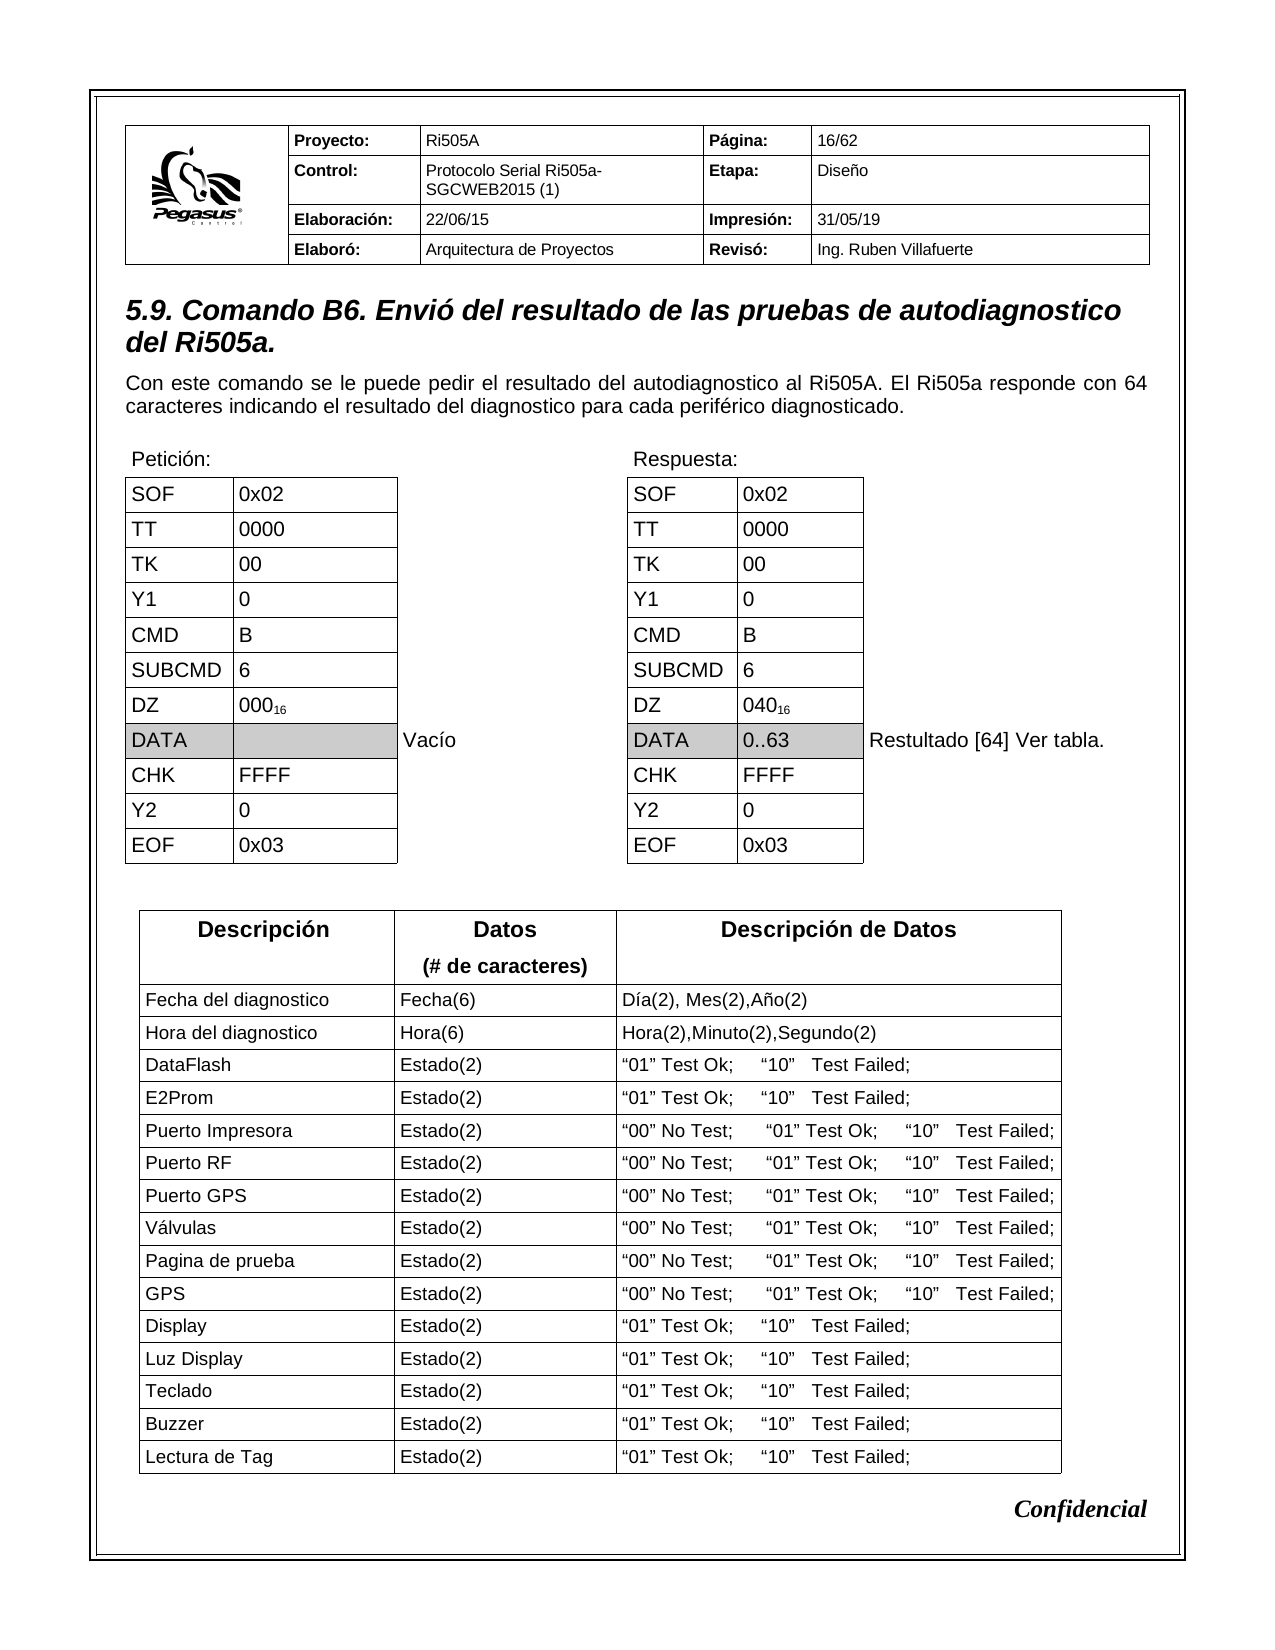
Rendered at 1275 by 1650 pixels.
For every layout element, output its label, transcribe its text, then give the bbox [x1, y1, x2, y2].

table_cell Y1 [628, 583, 737, 617]
table_cell Estado(2) [395, 1376, 616, 1408]
table_cell [398, 828, 627, 863]
table_cell 0x03 [234, 829, 397, 863]
table_cell SOF [628, 478, 737, 512]
table_cell Estado(2) [395, 1148, 616, 1179]
table_cell DataFlash [140, 1050, 394, 1081]
table_cell SUBCMD [126, 653, 233, 687]
table_cell Estado(2) [395, 1441, 616, 1473]
table_cell Puerto GPS [140, 1180, 394, 1212]
table_cell [398, 512, 627, 547]
table_cell DZ [126, 688, 233, 723]
table_header Descripción de Datos [617, 911, 1061, 984]
table_cell Restultado [64] Ver tabla. [864, 723, 1150, 758]
table_cell Estado(2) [395, 1180, 616, 1212]
table_cell [398, 547, 627, 582]
table_cell Estado(2) [395, 1246, 616, 1277]
table_cell TK [126, 548, 233, 582]
table_cell 0x02 [738, 478, 863, 512]
table_cell [398, 617, 627, 652]
table_cell 6 [738, 653, 863, 687]
table_cell Vacío [398, 723, 627, 758]
table_cell TT [628, 513, 737, 547]
subtitle 5.9. Comando B6. Envió del resultado de las pruebas de autodiagnostico del Ri505a. [125, 294, 1149, 359]
table_cell [864, 653, 1150, 687]
table_cell DATA [126, 724, 233, 758]
table_cell Fecha del diagnostico [140, 985, 394, 1016]
table_cell [864, 547, 1150, 582]
table_cell 0000 [234, 513, 397, 547]
table_cell “01” Test Ok; “10” Test Failed; [617, 1343, 1061, 1375]
table_cell TT [126, 513, 233, 547]
table_cell SOF [126, 478, 233, 512]
table_cell Y2 [126, 794, 233, 828]
table_cell Buzzer [140, 1409, 394, 1440]
table_cell GPS [140, 1278, 394, 1310]
table_cell Estado(2) [395, 1409, 616, 1440]
table_cell Display [140, 1311, 394, 1342]
table_cell “01” Test Ok; “10” Test Failed; [617, 1311, 1061, 1342]
table_cell “00” No Test; “01” Test Ok; “10” Test Failed; [617, 1180, 1061, 1212]
table_cell Puerto Impresora [140, 1115, 394, 1147]
table_cell Fecha(6) [395, 985, 616, 1016]
table_cell Estado(2) [395, 1278, 616, 1310]
picture [142, 137, 253, 232]
table_cell 0 [738, 583, 863, 617]
table_cell Lectura de Tag [140, 1441, 394, 1473]
table_cell TK [628, 548, 737, 582]
table_cell Día(2), Mes(2),Año(2) [617, 985, 1061, 1016]
table_cell 6 [234, 653, 397, 687]
table_cell “01” Test Ok; “10” Test Failed; [617, 1376, 1061, 1408]
table_cell 00016 [234, 688, 397, 723]
table_cell CMD [628, 618, 737, 652]
table_cell “00” No Test; “01” Test Ok; “10” Test Failed; [617, 1246, 1061, 1277]
table_cell Luz Display [140, 1343, 394, 1375]
table_header Datos (# de caracteres) [395, 911, 616, 984]
table_cell DATA [628, 724, 737, 758]
table_cell Estado(2) [395, 1213, 616, 1245]
table_cell Hora(2),Minuto(2),Segundo(2) [617, 1017, 1061, 1049]
table_cell EOF [126, 829, 233, 863]
table_cell Estado(2) [395, 1115, 616, 1147]
table_header Respuesta: [627, 442, 1150, 477]
table_cell 0x02 [234, 478, 397, 512]
table_cell [864, 828, 1150, 863]
table_cell [864, 688, 1150, 723]
table_cell 0 [738, 794, 863, 828]
table_cell Puerto RF [140, 1148, 394, 1179]
table_cell [864, 617, 1150, 652]
text Con este comando se le puede pedir el resultado del autodiagnostico al Ri505A. El Ri505a responde con 64 caracteres indicando el resultado del diagnostico para cada periférico diagnosticado. [125, 371, 1149, 418]
table_header Petición: [125, 442, 627, 477]
table_cell “01” Test Ok; “10” Test Failed; [617, 1409, 1061, 1440]
table_cell Y1 [126, 583, 233, 617]
table_cell [398, 653, 627, 687]
table_cell [864, 793, 1150, 828]
table_cell Estado(2) [395, 1050, 616, 1081]
table_cell “01” Test Ok; “10” Test Failed; [617, 1082, 1061, 1114]
table_cell “00” No Test; “01” Test Ok; “10” Test Failed; [617, 1278, 1061, 1310]
table_cell “00” No Test; “01” Test Ok; “10” Test Failed; [617, 1148, 1061, 1179]
table_cell Teclado [140, 1376, 394, 1408]
table_cell Y2 [628, 794, 737, 828]
table_cell CMD [126, 618, 233, 652]
table_cell [398, 582, 627, 617]
table_cell E2Prom [140, 1082, 394, 1114]
table_cell CHK [628, 759, 737, 793]
table_cell “00” No Test; “01” Test Ok; “10” Test Failed; [617, 1115, 1061, 1147]
table_cell [864, 512, 1150, 547]
table_cell [864, 758, 1150, 793]
table_cell “00” No Test; “01” Test Ok; “10” Test Failed; [617, 1213, 1061, 1245]
table_cell [234, 724, 397, 758]
table_cell [398, 688, 627, 723]
table_cell DZ [628, 688, 737, 723]
table_cell Estado(2) [395, 1311, 616, 1342]
table_cell 0000 [738, 513, 863, 547]
table_cell [864, 477, 1150, 512]
table_cell [398, 477, 627, 512]
table_cell 00 [234, 548, 397, 582]
table_cell [398, 793, 627, 828]
table_cell 04016 [738, 688, 863, 723]
table_cell EOF [628, 829, 737, 863]
table_cell Estado(2) [395, 1343, 616, 1375]
table_cell “01” Test Ok; “10” Test Failed; [617, 1050, 1061, 1081]
table_header Descripción [140, 911, 394, 984]
table_cell [864, 582, 1150, 617]
table_cell Pagina de prueba [140, 1246, 394, 1277]
table_cell B [234, 618, 397, 652]
table_cell Válvulas [140, 1213, 394, 1245]
table_cell Estado(2) [395, 1082, 616, 1114]
table_cell SUBCMD [628, 653, 737, 687]
table_cell “01” Test Ok; “10” Test Failed; [617, 1441, 1061, 1473]
table_cell 0x03 [738, 829, 863, 863]
table_cell FFFF [234, 759, 397, 793]
table_cell 0 [234, 794, 397, 828]
table_cell 0 [234, 583, 397, 617]
table_cell Hora(6) [395, 1017, 616, 1049]
table_cell 0..63 [738, 724, 863, 758]
table_cell B [738, 618, 863, 652]
table_cell [398, 758, 627, 793]
table_cell FFFF [738, 759, 863, 793]
table_cell Hora del diagnostico [140, 1017, 394, 1049]
table_cell CHK [126, 759, 233, 793]
table_cell 00 [738, 548, 863, 582]
